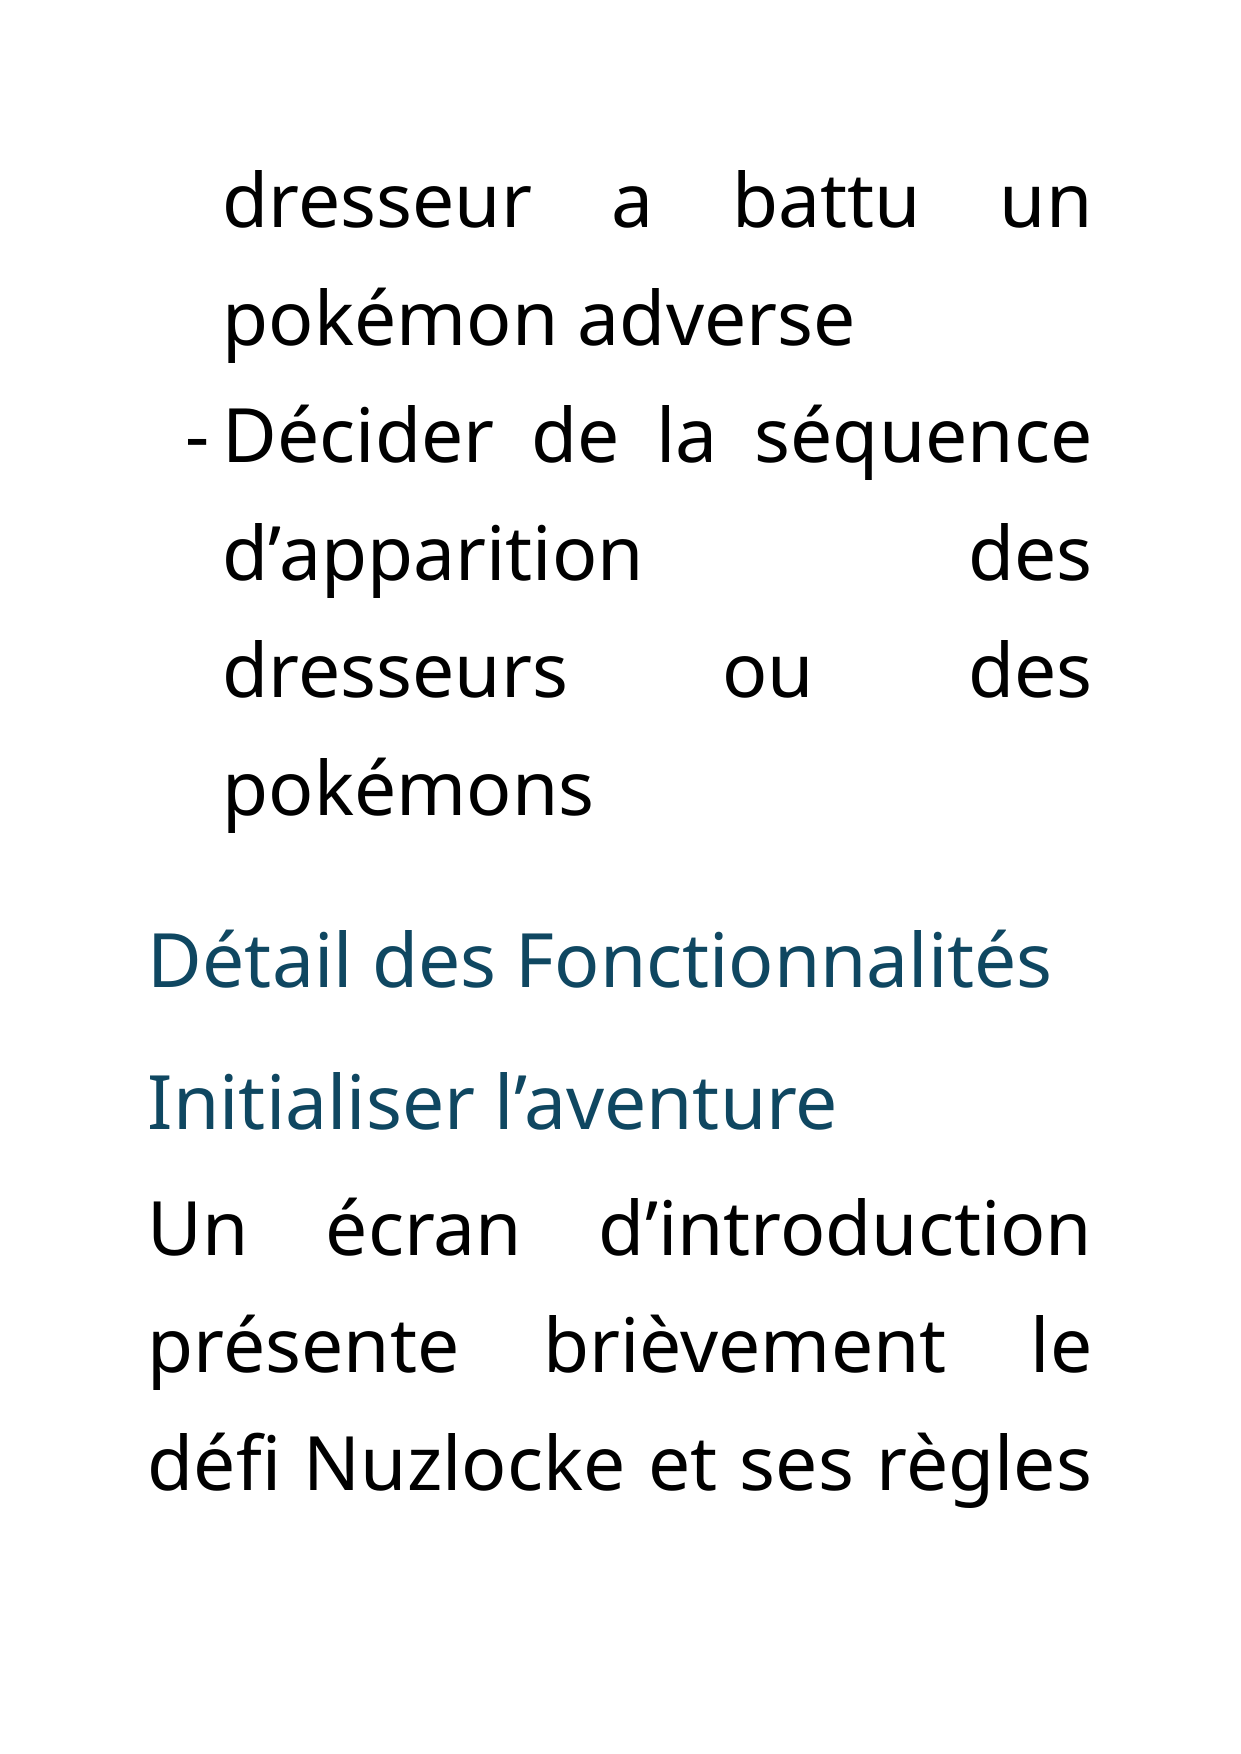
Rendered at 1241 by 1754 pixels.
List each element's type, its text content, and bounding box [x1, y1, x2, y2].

subtitle Initialiser l’aventure [148, 1049, 1093, 1151]
text Un écran d’introduction présente brièvement le défi Nuzlocke et ses règles [148, 1175, 1093, 1512]
list dresseur a battu un pokémon adverse [185, 148, 1093, 367]
list Décider de la séquence d’apparition des dresseurs ou des pokémons [185, 383, 1093, 837]
subtitle Détail des Fonctionnalités [148, 907, 1093, 1009]
